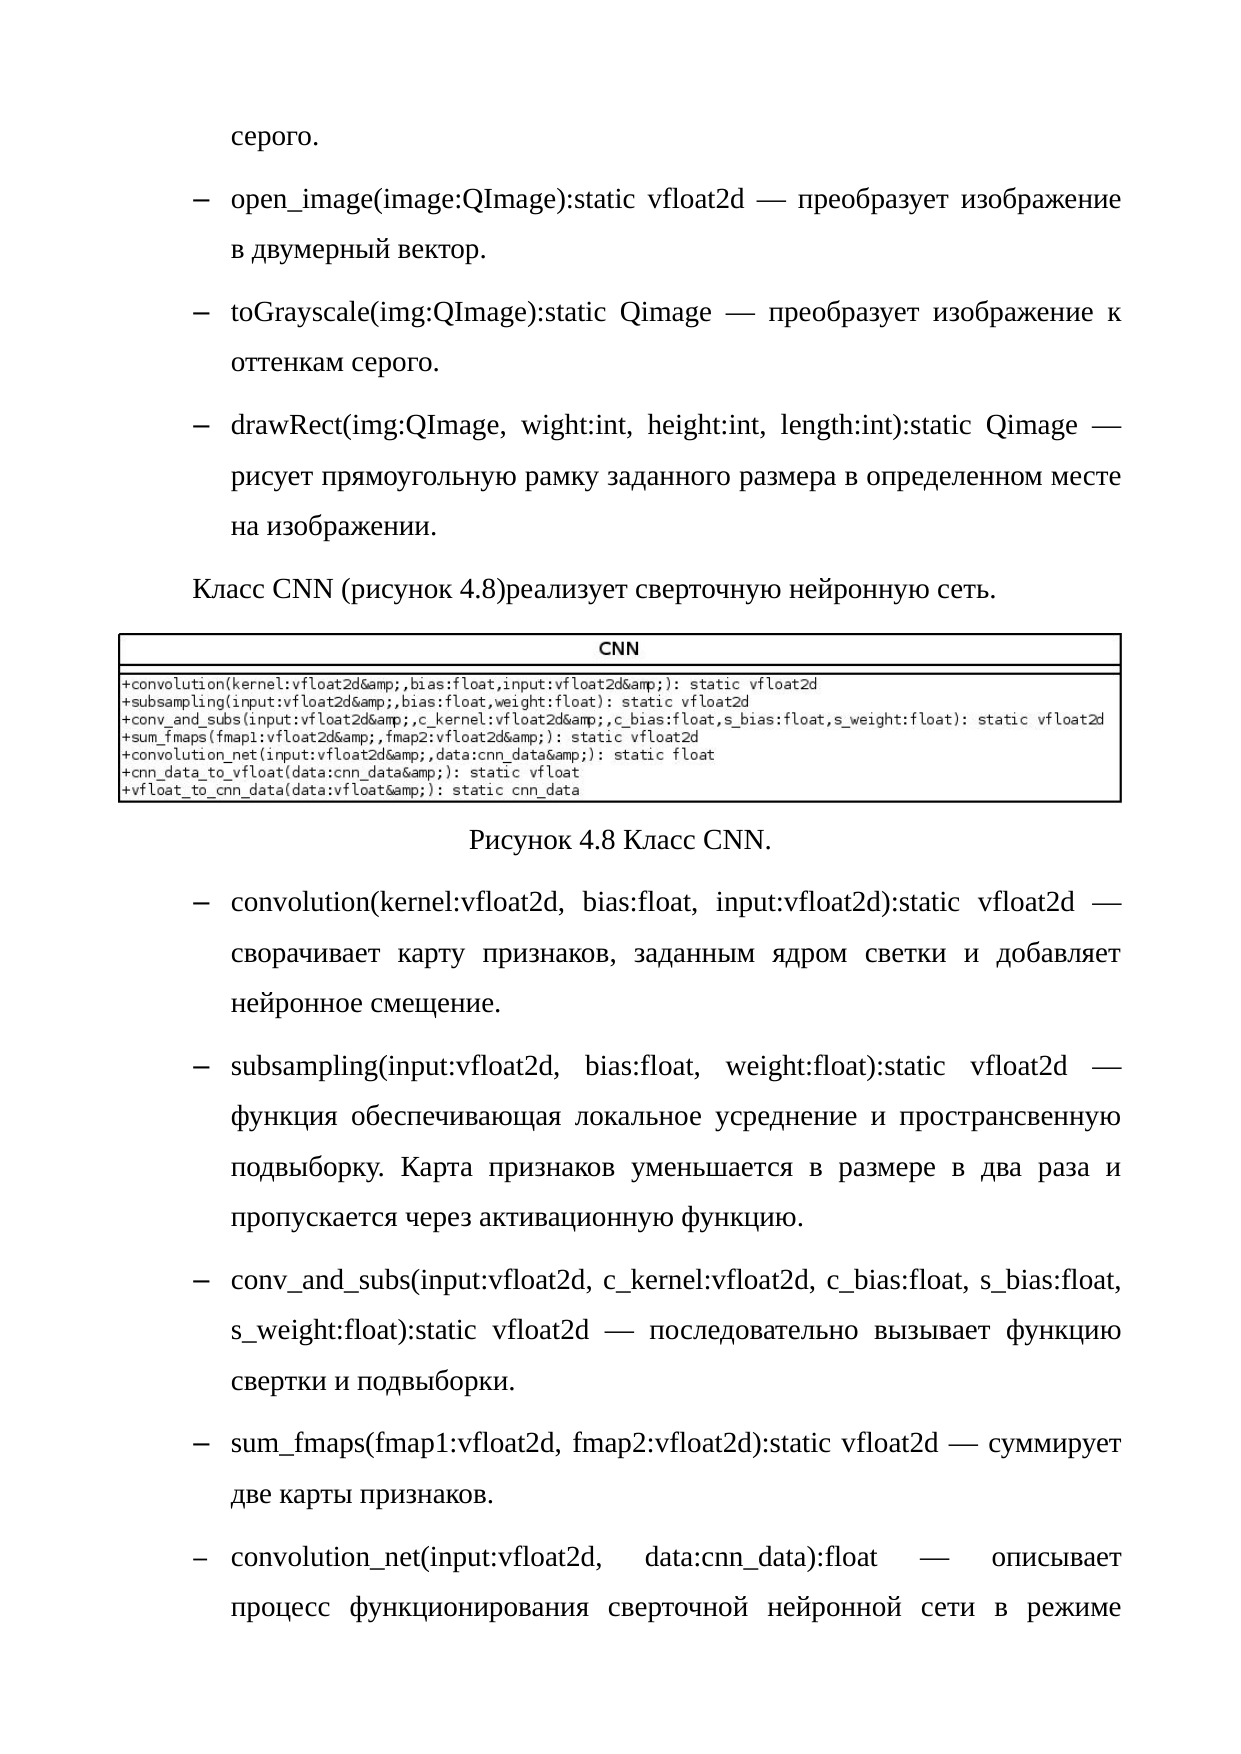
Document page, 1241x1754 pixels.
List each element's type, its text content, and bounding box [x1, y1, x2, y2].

list sum_fmaps(fmap1:vfloat2d, fmap2:vfloat2d):static vfloat2d — суммирует две карты признаков. [193, 1426, 1122, 1509]
list drawRect(img:QImage, wight:int, height:int, length:int):static Qimage — рисует прямоугольную рамку заданного размера в определенном месте на изображении. [193, 407, 1122, 542]
text Рисунок 4.8 Класс CNN. [118, 805, 1122, 855]
picture [118, 633, 1123, 805]
list серого. [193, 118, 1122, 152]
list convolution(kernel:vfloat2d, bias:float, input:vfloat2d):static vfloat2d — сворачивает карту признаков, заданным ядром светки и добавляет нейронное смещение. [193, 884, 1122, 1019]
list convolution_net(input:vfloat2d, data:cnn_data):float — описывает процесс функционирования сверточной нейронной сети в режиме [193, 1539, 1122, 1623]
list open_image(image:QImage):static vfloat2d — преобразует изображение в двумерный вектор. [193, 181, 1122, 265]
list subsampling(input:vfloat2d, bias:float, weight:float):static vfloat2d — функция обеспечивающая локальное усреднение и пространсвенную подвыборку. Карта признаков уменьшается в размере в два раза и пропускается через активационную функцию. [193, 1048, 1122, 1233]
list conv_and_subs(input:vfloat2d, c_kernel:vfloat2d, c_bias:float, s_bias:float, s_weight:float):static vfloat2d — последовательно вызывает функцию свертки и подвыборки. [193, 1262, 1122, 1396]
list toGrayscale(img:QImage):static Qimage — преобразует изображение к оттенкам серого. [193, 294, 1122, 378]
text Класс CNN (рисунок 4.8)реализует сверточную нейронную сеть. [118, 571, 1122, 604]
